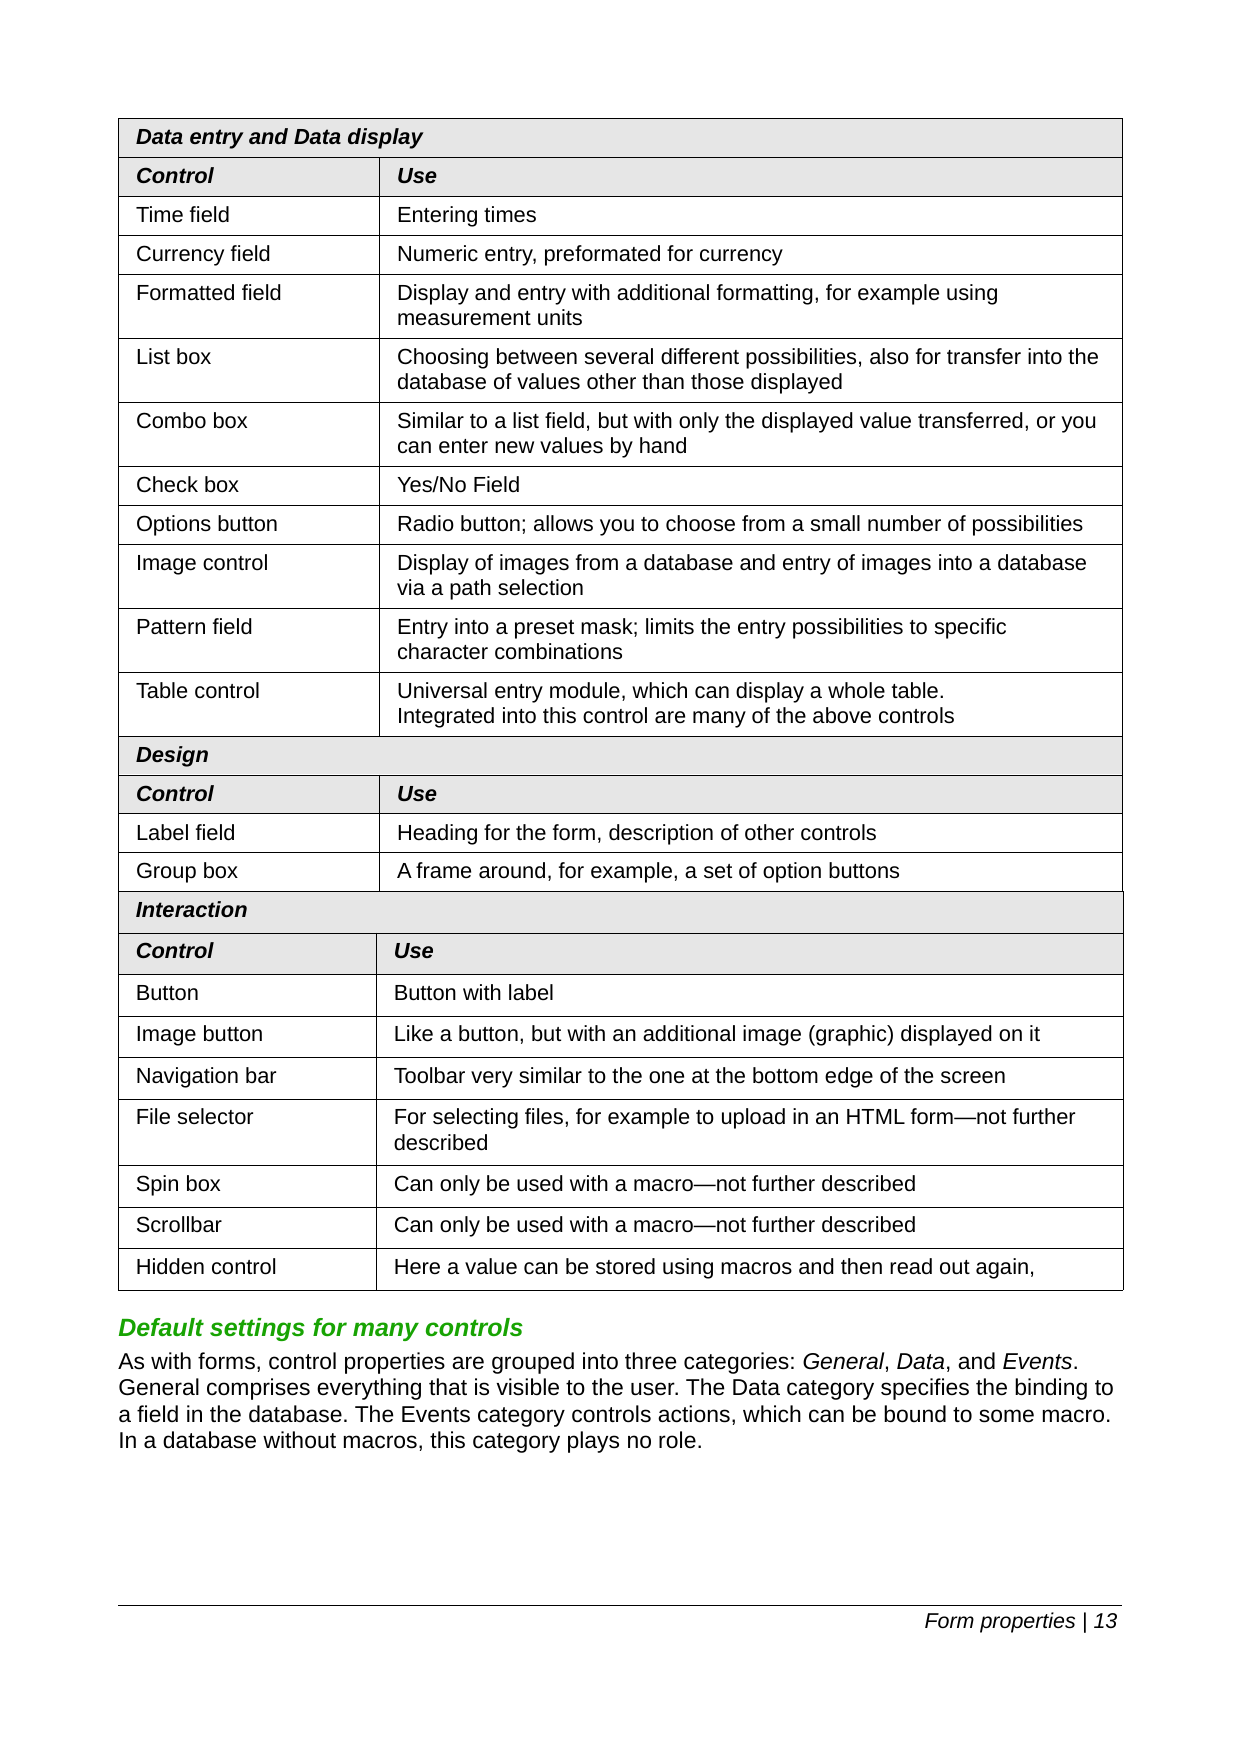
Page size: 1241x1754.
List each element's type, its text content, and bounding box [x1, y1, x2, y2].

table_cell Combo box [119, 403, 379, 466]
table_cell Entry into a preset mask; limits the entry possibilities to specific character combinations [380, 609, 1122, 672]
table_cell Scrollbar [119, 1208, 376, 1248]
table_cell Spin box [119, 1166, 376, 1207]
table_header Data entry and Data display [119, 119, 1122, 157]
table_cell Navigation bar [119, 1058, 376, 1098]
table_cell Formatted field [119, 275, 379, 338]
table_cell Button [119, 975, 376, 1016]
table_cell Numeric entry, preformated for currency [380, 236, 1122, 273]
table_cell Like a button, but with an additional image (graphic) displayed on it [377, 1017, 1123, 1057]
table_cell Use [380, 776, 1122, 813]
table_cell Image control [119, 545, 379, 607]
table_cell Label field [119, 814, 379, 852]
table_cell Radio button; allows you to choose from a small number of possibilities [380, 506, 1122, 543]
table_cell Display and entry with additional formatting, for example using measurement units [380, 275, 1122, 338]
subtitle Default settings for many controls [118, 1313, 1122, 1342]
table_cell Choosing between several different possibilities, also for transfer into the database of values other than those displayed [380, 339, 1122, 402]
table_cell Currency field [119, 236, 379, 273]
table_cell Can only be used with a macro—not further described [377, 1208, 1123, 1248]
table_cell Entering times [380, 197, 1122, 235]
table_cell Use [377, 934, 1123, 974]
table_cell Control [119, 158, 379, 196]
table_cell Display of images from a database and entry of images into a database via a path selection [380, 545, 1122, 607]
table_cell Universal entry module, which can display a whole table. Integrated into this control are many of the above controls [380, 673, 1122, 736]
table_header Interaction [119, 892, 1123, 933]
table_cell Yes/No Field [380, 467, 1122, 504]
table_cell Toolbar very similar to the one at the bottom edge of the screen [377, 1058, 1123, 1098]
table_cell Options button [119, 506, 379, 543]
table_cell For selecting files, for example to upload in an HTML form—not further described [377, 1100, 1123, 1165]
table_cell Group box [119, 853, 379, 891]
table_cell List box [119, 339, 379, 402]
table_cell Pattern field [119, 609, 379, 672]
table_cell Use [380, 158, 1122, 196]
table_cell Control [119, 776, 379, 813]
table_cell Hidden control [119, 1249, 376, 1289]
table_cell Can only be used with a macro—not further described [377, 1166, 1123, 1207]
table_cell Design [119, 737, 1122, 774]
table_cell Time field [119, 197, 379, 235]
table_cell Image button [119, 1017, 376, 1057]
table_cell Table control [119, 673, 379, 736]
table_cell File selector [119, 1100, 376, 1165]
text As with forms, control properties are grouped into three categories: General, Data, and Events. General comprises everything that is visible to the user. The Data category specifies the binding to a field in the database. The Events category controls actions, which can be bound to some macro. In a database without macros, this category plays no role. [118, 1348, 1122, 1453]
table_cell A frame around, for example, a set of option buttons [380, 853, 1122, 891]
table_cell Button with label [377, 975, 1123, 1016]
table_cell Similar to a list field, but with only the displayed value transferred, or you can enter new values by hand [380, 403, 1122, 466]
table_cell Control [119, 934, 376, 974]
table_cell Here a value can be stored using macros and then read out again, [377, 1249, 1123, 1289]
table_cell Heading for the form, description of other controls [380, 814, 1122, 852]
table_cell Check box [119, 467, 379, 504]
